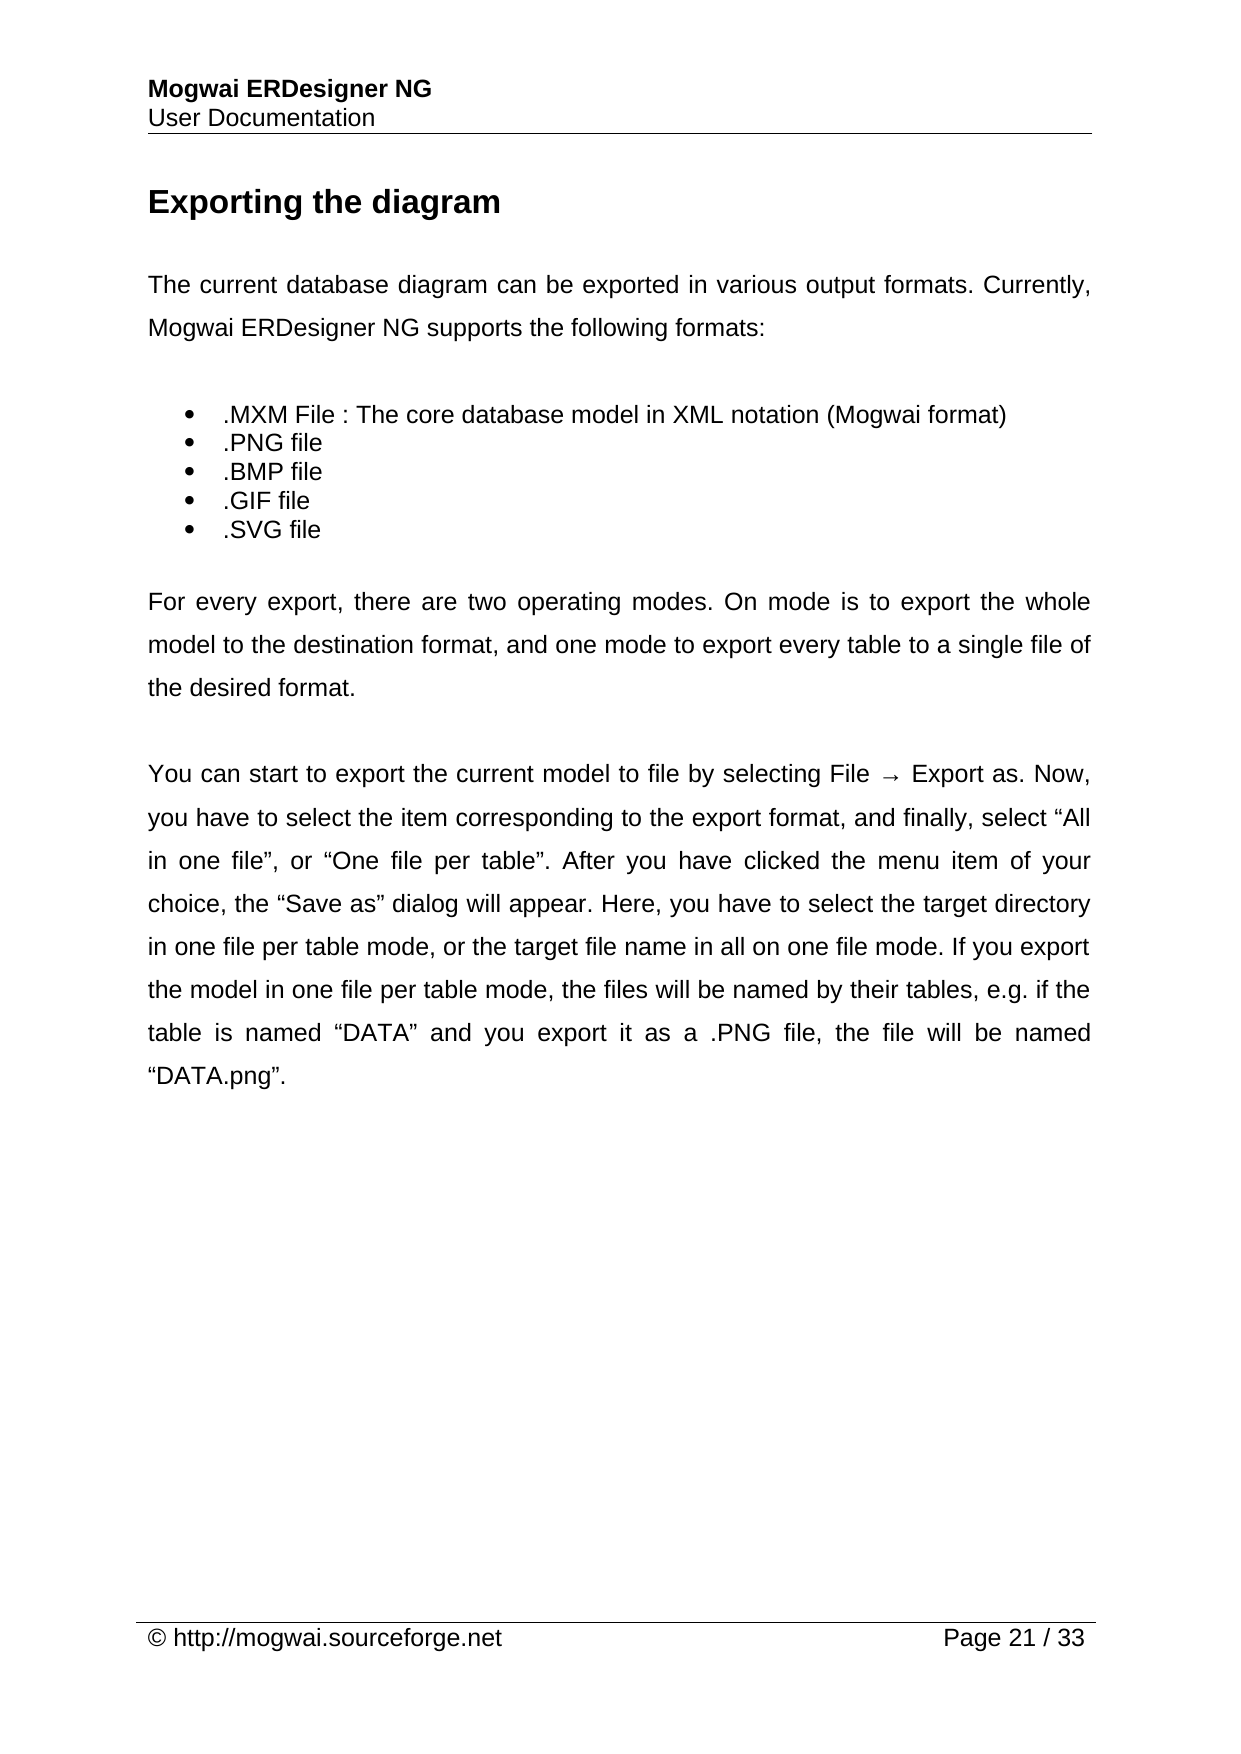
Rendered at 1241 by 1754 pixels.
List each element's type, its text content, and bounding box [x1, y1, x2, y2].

list .MXM File : The core database model in XML notation (Mogwai format) [185, 399, 1092, 428]
list .PNG file [185, 428, 1092, 457]
list .GIF file [185, 486, 1092, 515]
subtitle Exporting the diagram [148, 182, 1092, 221]
text For every export, there are two operating modes. On mode is to export the whole model to the destination format, and one mode to export every table to a single file of the desired format. [148, 587, 1092, 702]
text The current database diagram can be exported in various output formats. Currently, Mogwai ERDesigner NG supports the following formats: [148, 270, 1092, 342]
list .SVG file [185, 515, 1092, 544]
text You can start to export the current model to file by selecting File → Export as. Now, you have to select the item corresponding to the export format, and finally, select “All in one file”, or “One file per table”. After you have clicked the menu item of your choice, the “Save as” dialog will appear. Here, you have to select the target directory in one file per table mode, or the target file name in all on one file mode. If you export the model in one file per table mode, the files will be named by their tables, e.g. if the table is named “DATA” and you export it as a .PNG file, the file will be named “DATA.png”. [148, 759, 1092, 1090]
list .BMP file [185, 457, 1092, 486]
